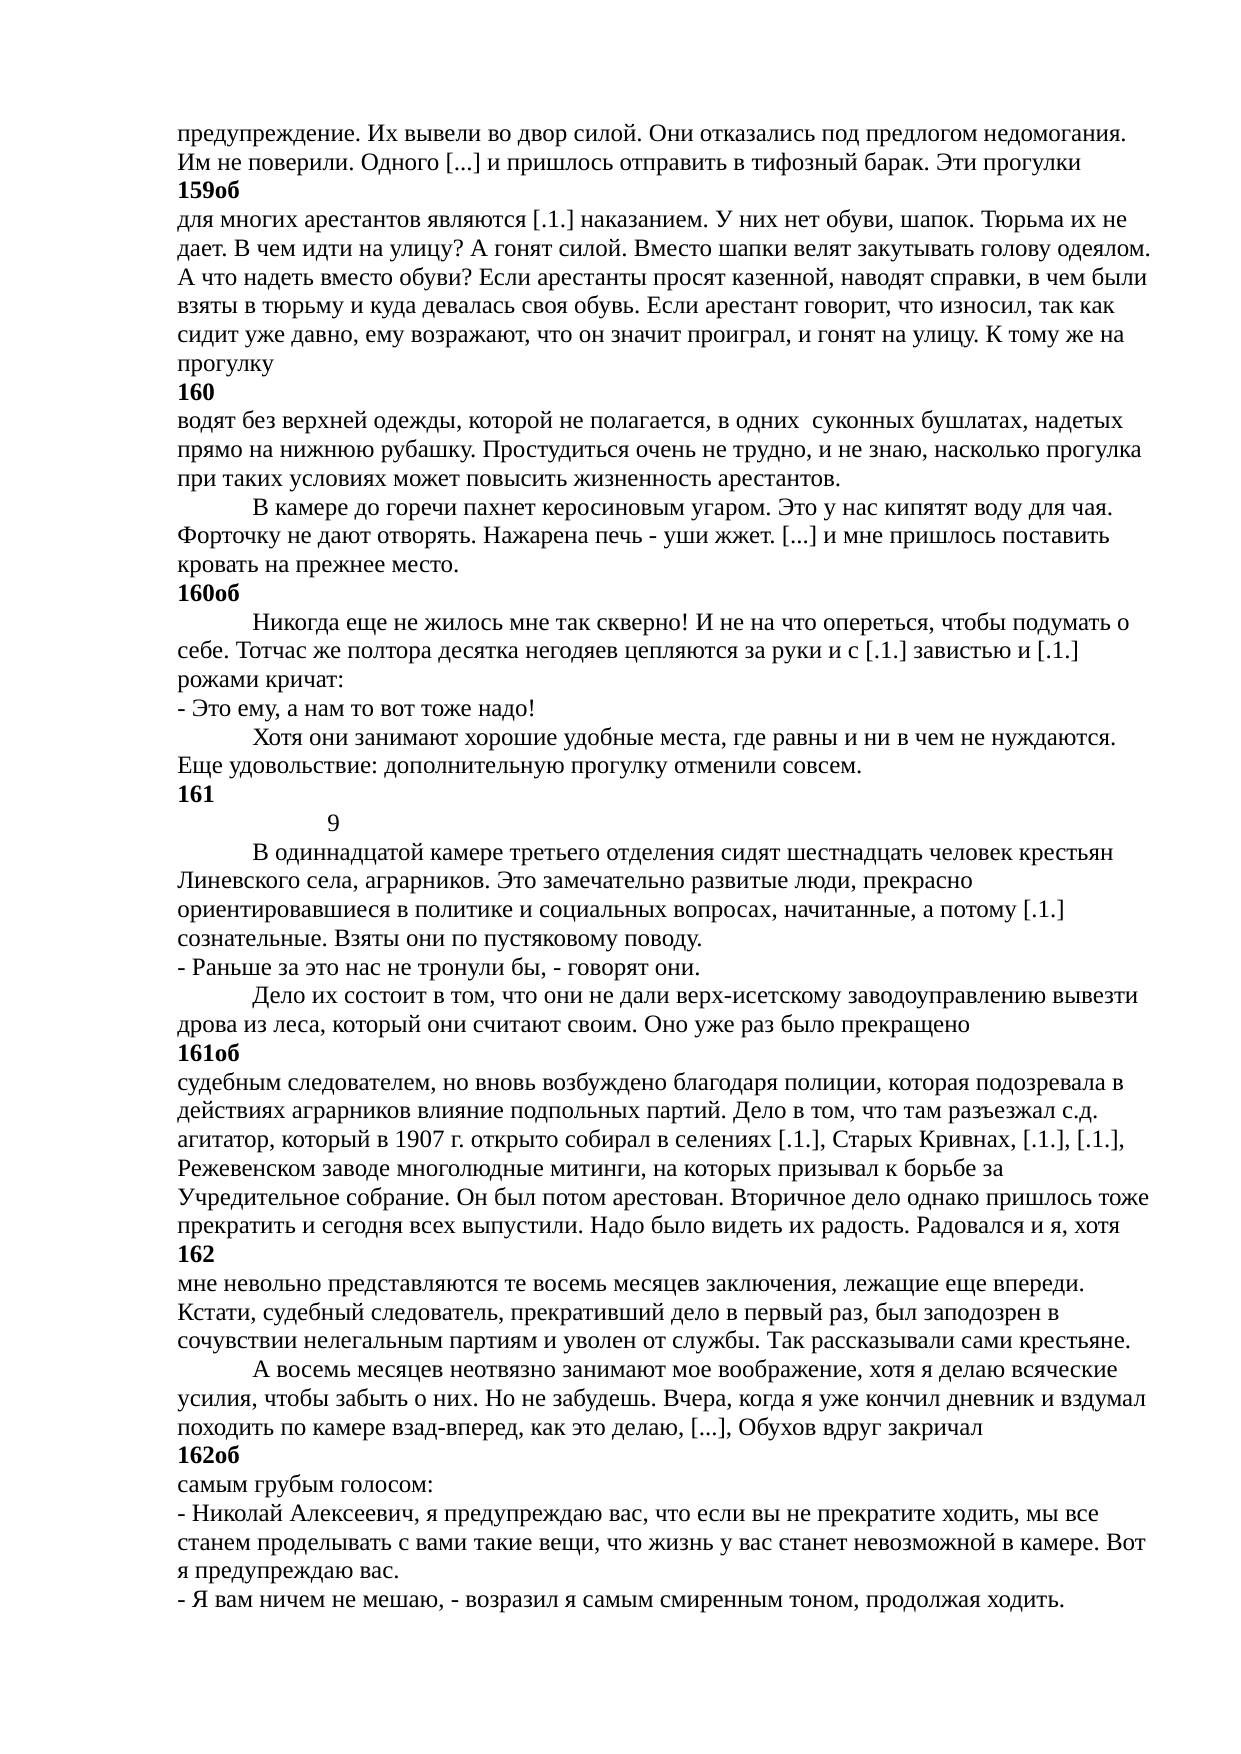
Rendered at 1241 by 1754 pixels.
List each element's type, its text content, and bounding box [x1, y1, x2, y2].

text водят без верхней одежды, которой не полагается, в одних суконных бушлатах, надетых прямо на нижнюю рубашку. Простудиться очень не трудно, и не знаю, насколько прогулка при таких условиях может повысить жизненность арестантов. [177, 406, 1152, 492]
text А восемь месяцев неотвязно занимают мое воображение, хотя я делаю всяческие усилия, чтобы забыть о них. Но не забудешь. Вчера, когда я уже кончил дневник и вздумал походить по камере взад-вперед, как это делаю, [...], Обухов вдруг закричал [177, 1354, 1152, 1441]
text 162 [177, 1239, 1152, 1268]
text Хотя они занимают хорошие удобные места, где равны и ни в чем не нуждаются. Еще удовольствие: дополнительную прогулку отменили совсем. [177, 722, 1152, 779]
text судебным следователем, но вновь возбуждено благодаря полиции, которая подозревала в действиях аграрников влияние подпольных партий. Дело в том, что там разъезжал с.д. агитатор, который в 1907 г. открыто собирал в селениях [.1.], Старых Кривнах, [.1.], [.1.], Режевенском заводе многолюдные митинги, на которых призывал к борьбе за Учредительное собрание. Он был потом арестован. Вторичное дело однако пришлось тоже прекратить и сегодня всех выпустили. Надо было видеть их радость. Радовался и я, хотя [177, 1067, 1152, 1239]
text - Раньше за это нас не тронули бы, - говорят они. [177, 952, 1152, 981]
text В камере до горечи пахнет керосиновым угаром. Это у нас кипятят воду для чая. Форточку не дают отворять. Нажарена печь - уши жжет. [...] и мне пришлось поставить кровать на прежнее место. [177, 492, 1152, 578]
text - Это ему, а нам то вот тоже надо! [177, 693, 1152, 722]
text 160об [177, 578, 1152, 607]
text Дело их состоит в том, что они не дали верх-исетскому заводоуправлению вывезти дрова из леса, который они считают своим. Оно уже раз было прекращено [177, 981, 1152, 1038]
text 161об [177, 1038, 1152, 1067]
text В одиннадцатой камере третьего отделения сидят шестнадцать человек крестьян Линевского села, аграрников. Это замечательно развитые люди, прекрасно ориентировавшиеся в политике и социальных вопросах, начитанные, а потому [.1.] сознательные. Взяты они по пустяковому поводу. [177, 837, 1152, 952]
text 159об [177, 176, 1152, 204]
text Никогда еще не жилось мне так скверно! И не на что опереться, чтобы подумать о себе. Тотчас же полтора десятка негодяев цепляются за руки и с [.1.] завистью и [.1.] рожами кричат: [177, 607, 1152, 693]
text 9 [177, 808, 1152, 837]
text 162об [177, 1441, 1152, 1469]
text - Я вам ничем не мешаю, - возразил я самым смиренным тоном, продолжая ходить. [177, 1584, 1152, 1613]
text мне невольно представляются те восемь месяцев заключения, лежащие еще впереди. Кстати, судебный следователь, прекративший дело в первый раз, был заподозрен в сочувствии нелегальным партиям и уволен от службы. Так рассказывали сами крестьяне. [177, 1268, 1152, 1354]
text 160 [177, 377, 1152, 406]
text 161 [177, 779, 1152, 808]
text самым грубым голосом: [177, 1469, 1152, 1498]
text - Николай Алексеевич, я предупреждаю вас, что если вы не прекратите ходить, мы все станем проделывать с вами такие вещи, что жизнь у вас станет невозможной в камере. Вот я предупреждаю вас. [177, 1498, 1152, 1584]
text для многих арестантов являются [.1.] наказанием. У них нет обуви, шапок. Тюрьма их не дает. В чем идти на улицу? А гонят силой. Вместо шапки велят закутывать голову одеялом. А что надеть вместо обуви? Если арестанты просят казенной, наводят справки, в чем были взяты в тюрьму и куда девалась своя обувь. Если арестант говорит, что износил, так как сидит уже давно, ему возражают, что он значит проиграл, и гонят на улицу. К тому же на прогулку [177, 204, 1152, 377]
text предупреждение. Их вывели во двор силой. Они отказались под предлогом недомогания. Им не поверили. Одного [...] и пришлось отправить в тифозный барак. Эти прогулки [177, 118, 1152, 176]
